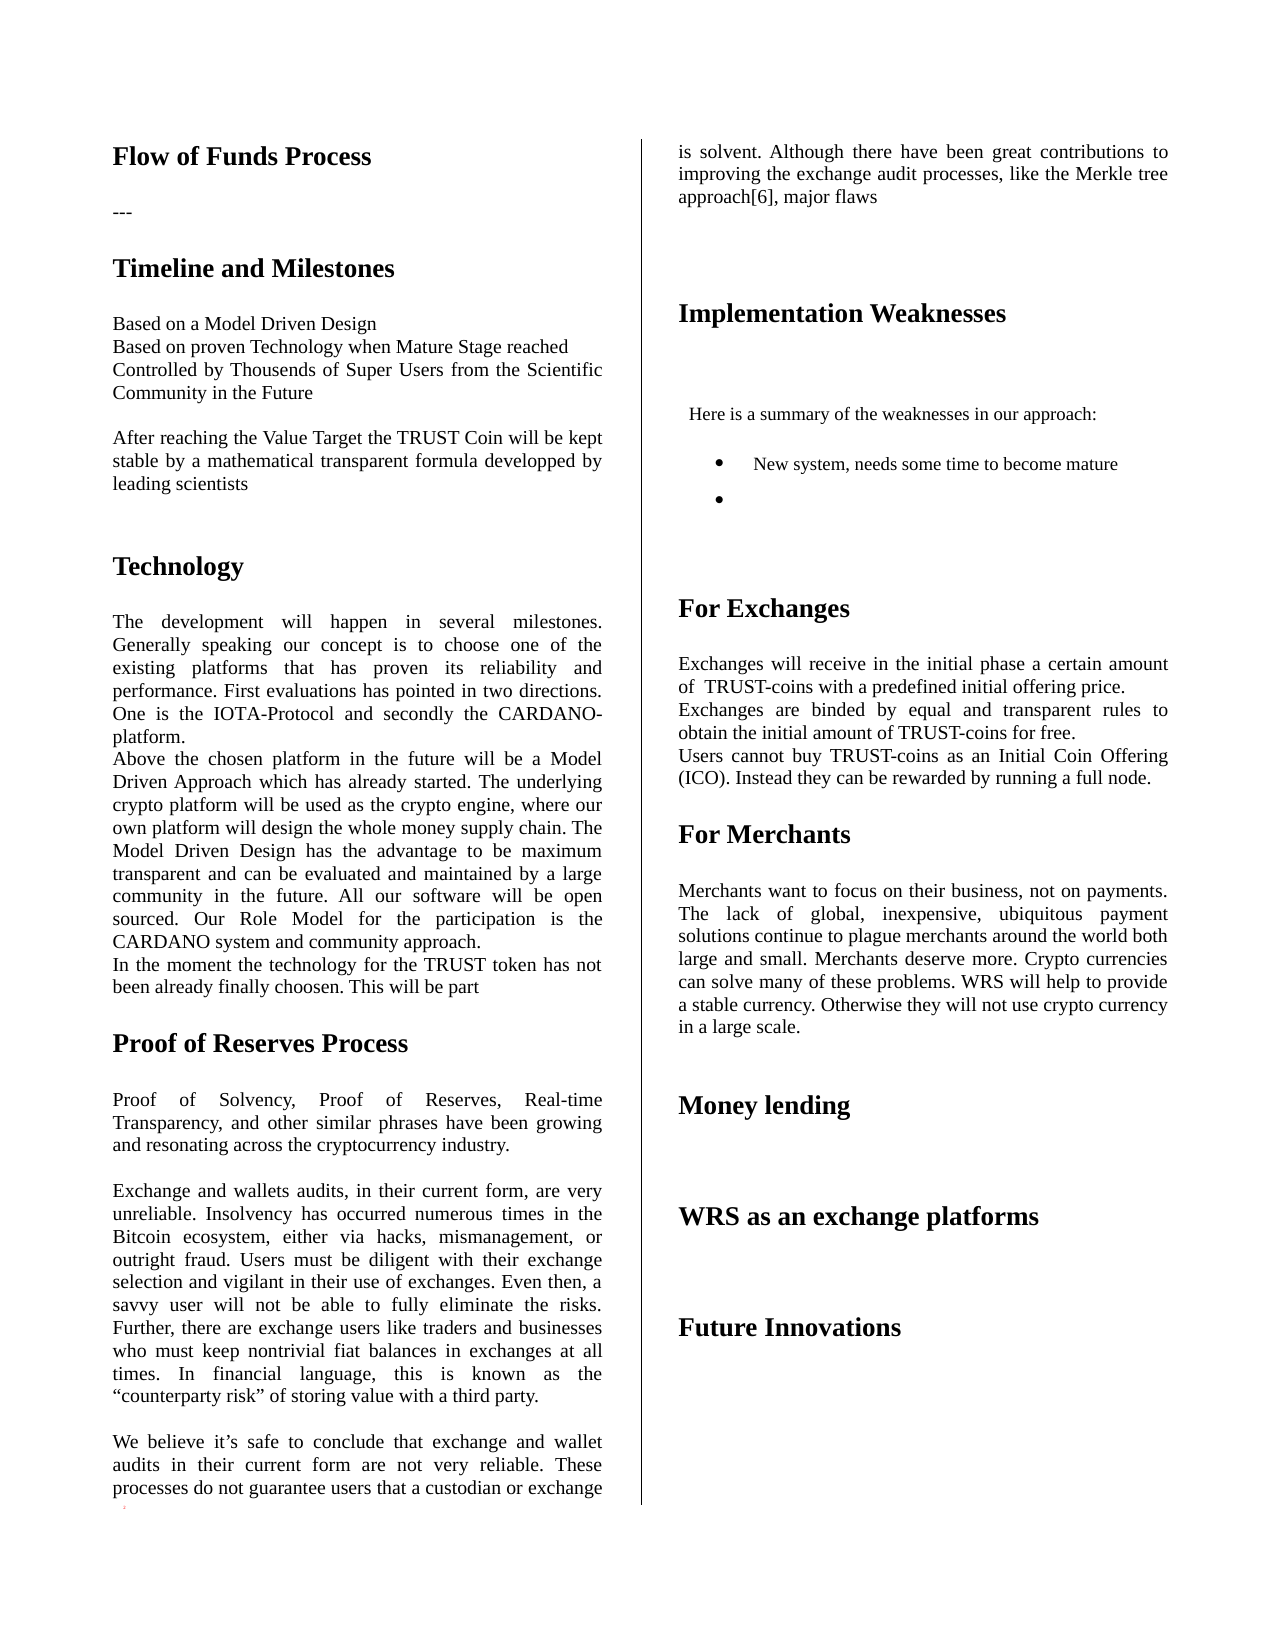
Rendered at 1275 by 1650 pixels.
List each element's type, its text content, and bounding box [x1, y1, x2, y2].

list New system, needs some time to become mature [716, 453, 1169, 475]
text Based on proven Technology when Mature Stage reached [112, 335, 603, 358]
text The development will happen in several milestones. Generally speaking our concept is to choose one of the existing platforms that has proven its reliability and performance. First evaluations has pointed in two directions. One is the IOTA-Protocol and secondly the CARDANO-platform. [112, 611, 603, 747]
text Controlled by Thousends of Super Users from the Scientific Community in the Future [112, 358, 603, 403]
subtitle Technology [112, 550, 603, 581]
text --- [112, 200, 603, 223]
text Merchants want to focus on their business, not on payments. The lack of global, inexpensive, ubiquitous payment solutions continue to plague merchants around the world both large and small. Merchants deserve more. Crypto currencies can solve many of these problems. WRS will help to provide a stable currency. Otherwise they will not use crypto currency in a large scale. [678, 879, 1169, 1038]
text Based on a Model Driven Design [112, 312, 603, 335]
text Users cannot buy TRUST-coins as an Initial Coin Offering (ICO). Instead they can be rewarded by running a full node. [678, 743, 1169, 789]
subtitle Money lending [678, 1089, 1169, 1120]
subtitle Timeline and Milestones [112, 252, 603, 283]
subtitle Proof of Reserves Process [112, 1027, 603, 1059]
text Exchange and wallets audits, in their current form, are very unreliable. Insolvency has occurred numerous times in the Bitcoin ecosystem, either via hacks, mismanagement, or outright fraud. Users must be diligent with their exchange selection and vigilant in their use of exchanges. Even then, a savvy user will not be able to fully eliminate the risks. Further, there are exchange users like traders and businesses who must keep non­trivial fiat balances in exchanges at all times. In financial language, this is known as the “counterparty risk” of storing value with a third party. [112, 1179, 603, 1407]
text Proof of Solvency, Proof of Reserves, Real-time Transparency, and other similar phrases have been growing and resonating across the cryptocurrency industry. [112, 1088, 603, 1156]
text Exchanges are binded by equal and transparent rules to obtain the initial amount of TRUST-coins for free. [678, 698, 1169, 743]
text Here is a summary of the weaknesses in our approach: [689, 403, 1152, 424]
text In the moment the technology for the TRUST token has not been already finally choosen. This will be part [112, 953, 603, 998]
subtitle Implementation Weaknesses [678, 297, 1169, 329]
text Exchanges will receive in the initial phase a certain amount of TRUST-coins with a predefined initial offering price. [678, 652, 1169, 698]
text Above the chosen platform in the future will be a Model Driven Approach which has already started. The underlying crypto platform will be used as the crypto engine, where our own platform will design the whole money supply chain. The Model Driven Design has the advantage to be maximum transparent and can be evaluated and maintained by a large community in the future. All our software will be open sourced. Our Role Model for the participation is the CARDANO system and community approach. [112, 747, 603, 953]
subtitle Future Innovations [678, 1311, 1169, 1342]
text is solvent. Although there have been great contributions to improving the exchange audit processes, like the Merkle tree approach[6], major flaws [678, 139, 1169, 208]
subtitle For Exchanges [678, 592, 1169, 623]
text We believe it’s safe to conclude that exchange and wallet audits in their current form are not very reliable. These processes do not guarantee users that a custodian or exchange [112, 1430, 603, 1498]
subtitle For Merchants [678, 818, 1169, 849]
text After reaching the Value Target the TRUST Coin will be kept stable by a mathematical transparent formula developped by leading scientists [112, 426, 603, 495]
subtitle WRS as an exchange platforms [678, 1200, 1169, 1231]
subtitle Flow of Funds Process [112, 139, 603, 171]
